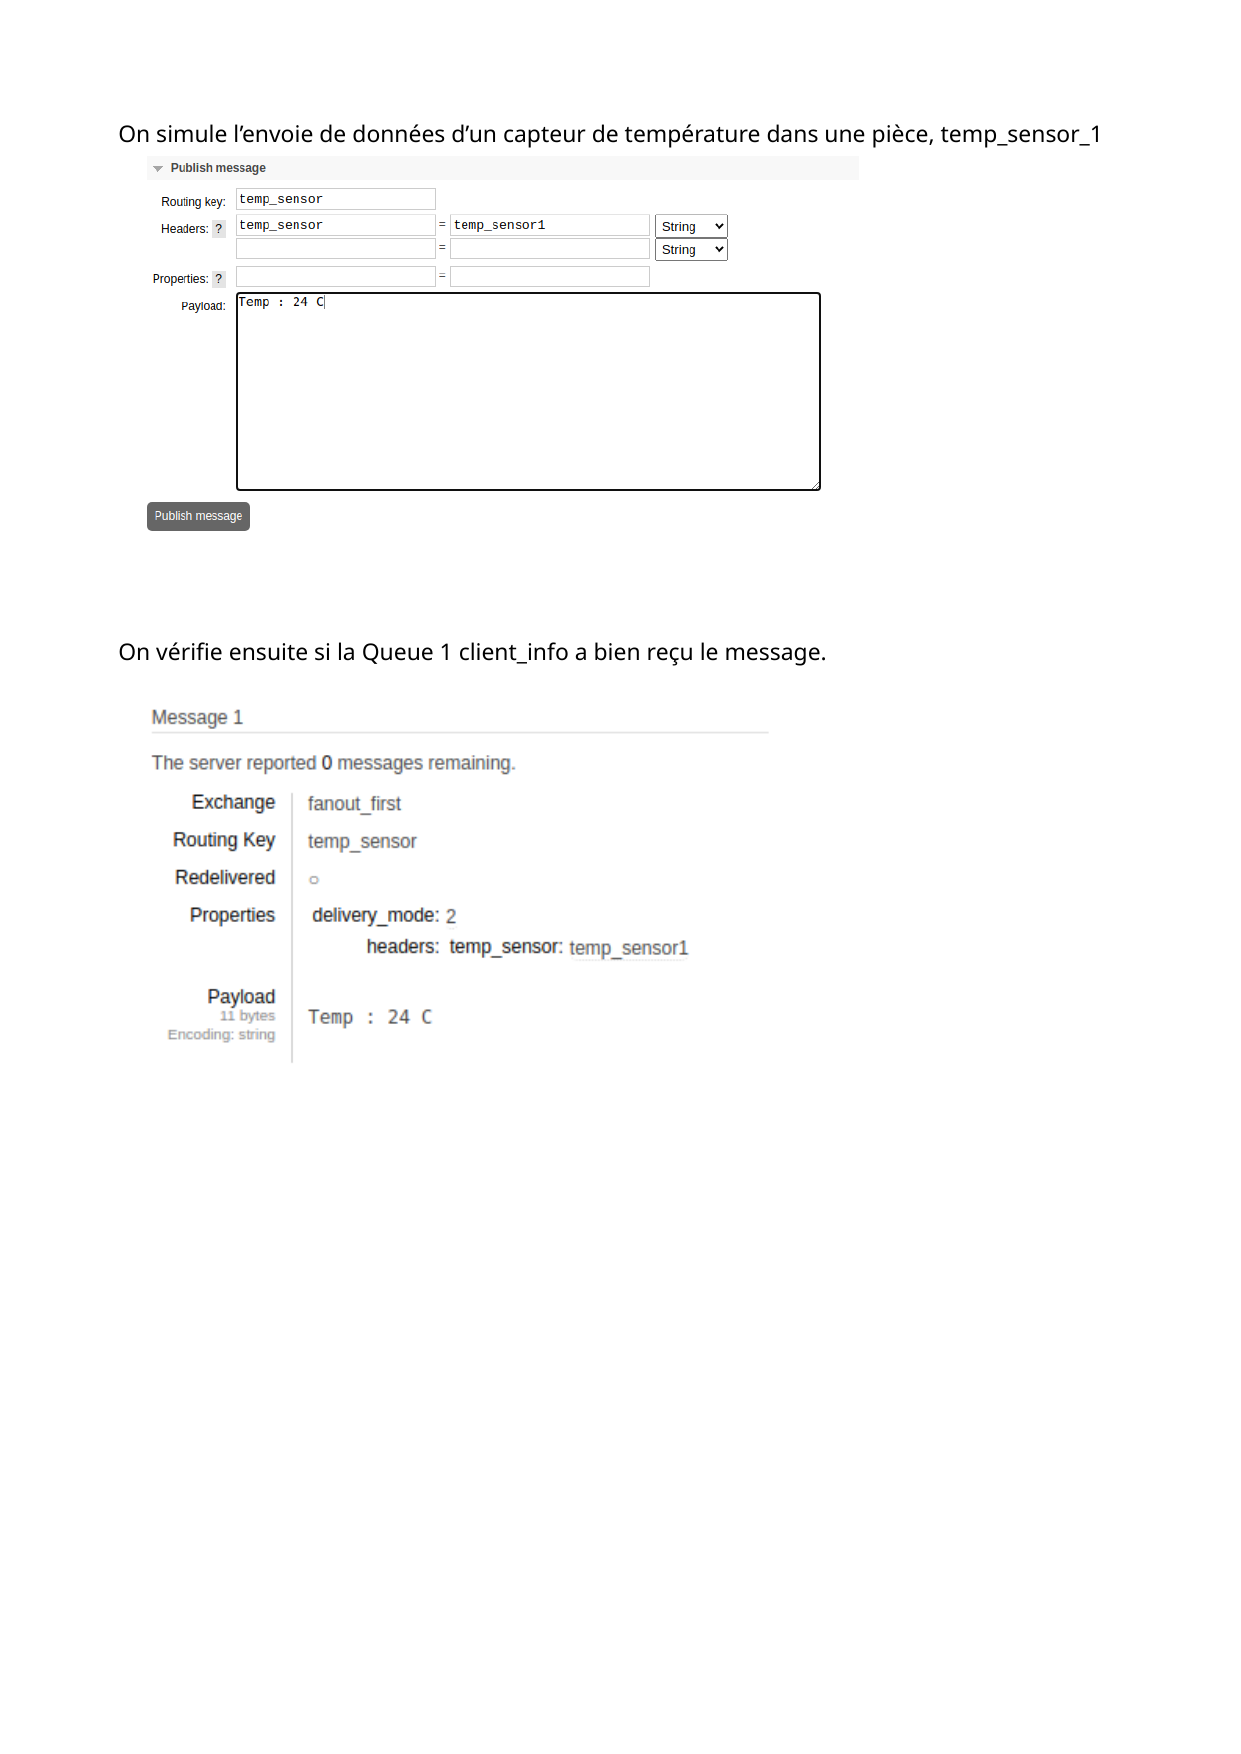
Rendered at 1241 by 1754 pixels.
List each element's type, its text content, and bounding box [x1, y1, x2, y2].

picture [128, 155, 859, 539]
text On simule l’envoie de données d’un capteur de température dans une pièce, temp_sensor_1 [118, 118, 1122, 149]
picture [124, 697, 769, 1071]
text On vérifie ensuite si la Queue 1 client_info a bien reçu le message. [118, 636, 1122, 667]
